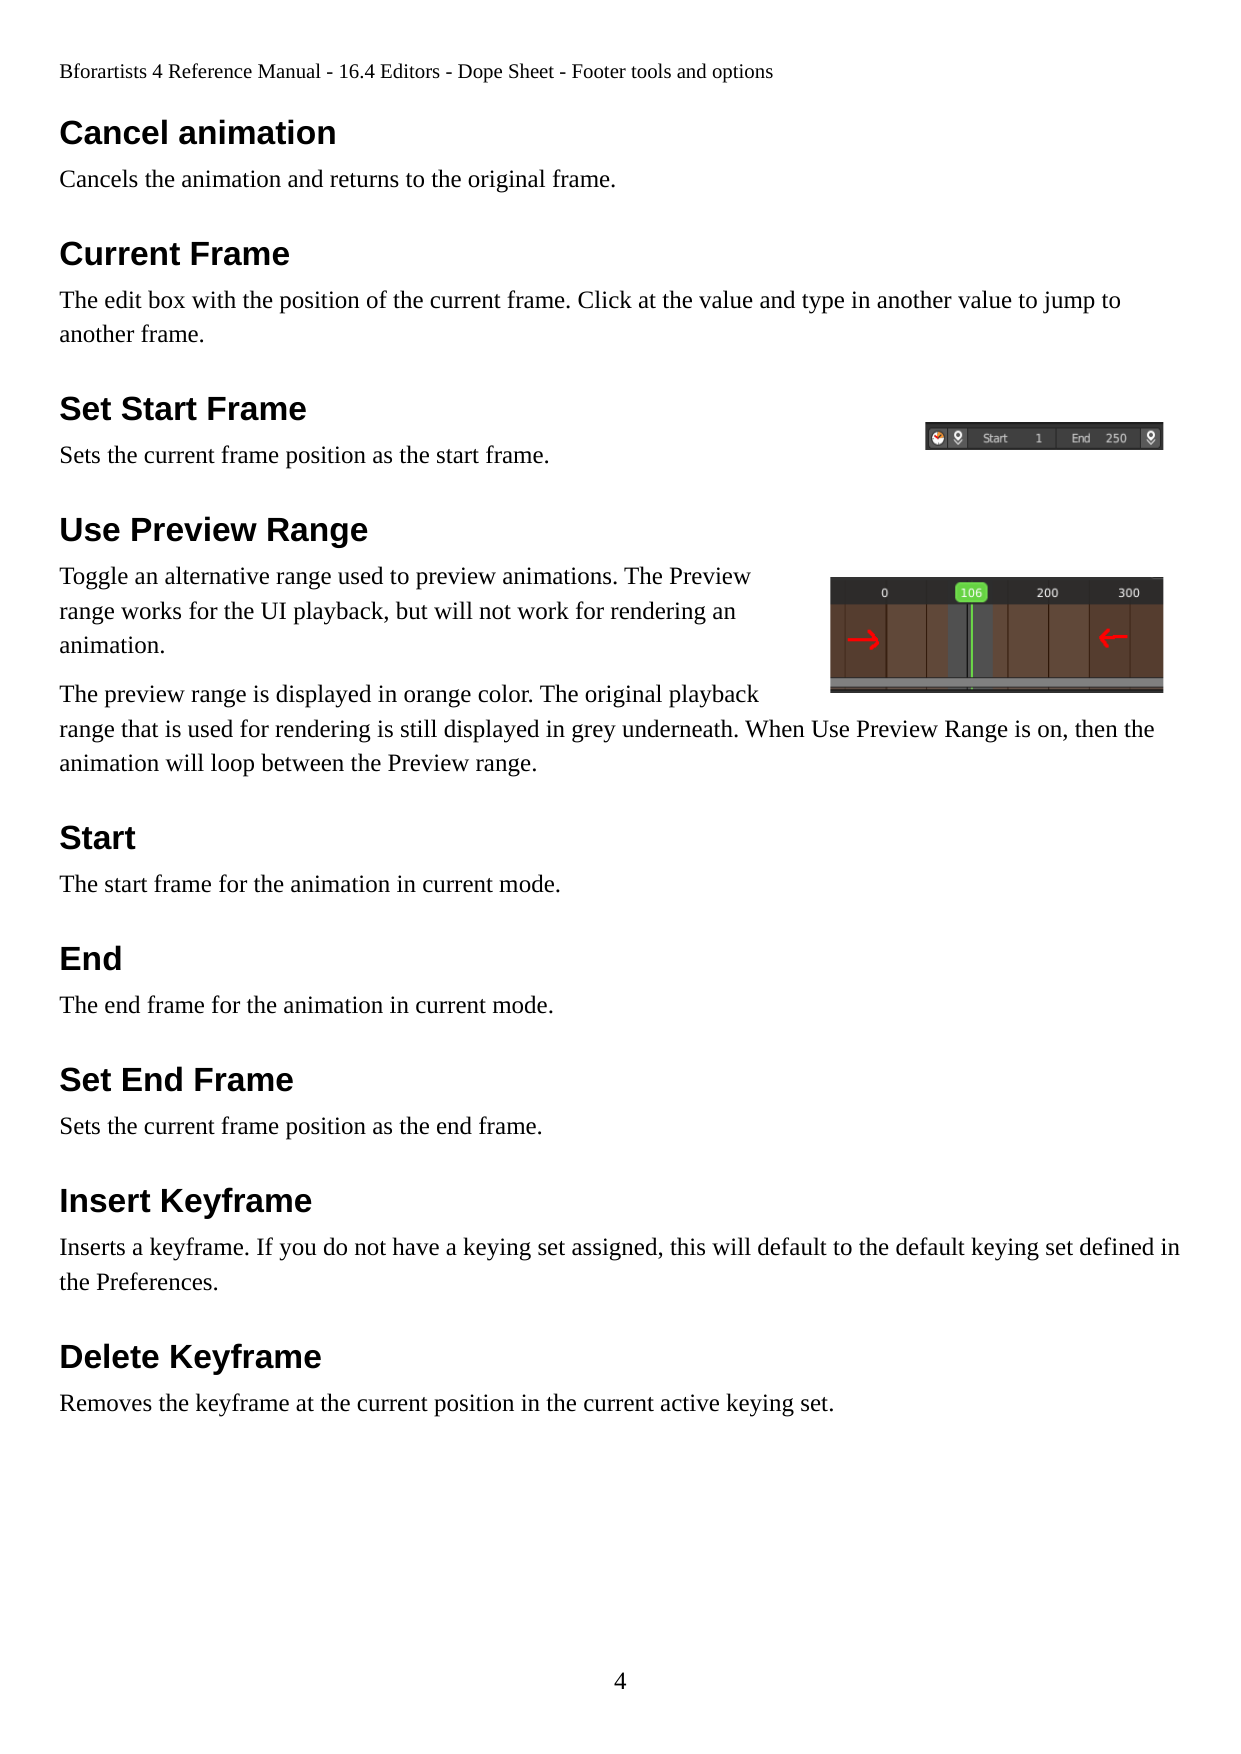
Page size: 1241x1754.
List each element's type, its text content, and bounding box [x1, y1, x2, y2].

subtitle Start [59, 818, 1181, 857]
subtitle End [59, 939, 1181, 978]
text Toggle an alternative range used to preview animations. The Preview range works for the UI playback, but will not work for rendering an animation. [59, 561, 1181, 659]
text Cancels the animation and returns to the original frame. [59, 164, 1181, 192]
subtitle Current Frame [59, 234, 1181, 272]
text Sets the current frame position as the start frame. [59, 440, 1181, 469]
subtitle Insert Keyframe [59, 1181, 1181, 1220]
subtitle Set End Frame [59, 1060, 1181, 1099]
subtitle Cancel animation [59, 113, 1181, 151]
subtitle Set Start Frame [59, 389, 1181, 428]
text The preview range is displayed in orange color. The original playback range that is used for rendering is still displayed in grey underneath. When Use Preview Range is on, then the animation will loop between the Preview range. [59, 679, 1181, 777]
picture [830, 577, 1164, 693]
text The start frame for the animation in current mode. [59, 869, 1181, 898]
text The edit box with the position of the current frame. Click at the value and type in another value to jump to another frame. [59, 285, 1181, 348]
text The end frame for the animation in current mode. [59, 990, 1181, 1019]
picture [925, 422, 1164, 450]
text Removes the keyframe at the current position in the current active keying set. [59, 1388, 1181, 1417]
subtitle Delete Keyframe [59, 1337, 1181, 1376]
subtitle Use Preview Range [59, 510, 1181, 549]
text Inserts a keyframe. If you do not have a keying set assigned, this will default to the default keying set defined in the Preferences. [59, 1232, 1181, 1296]
text Sets the current frame position as the end frame. [59, 1111, 1181, 1140]
